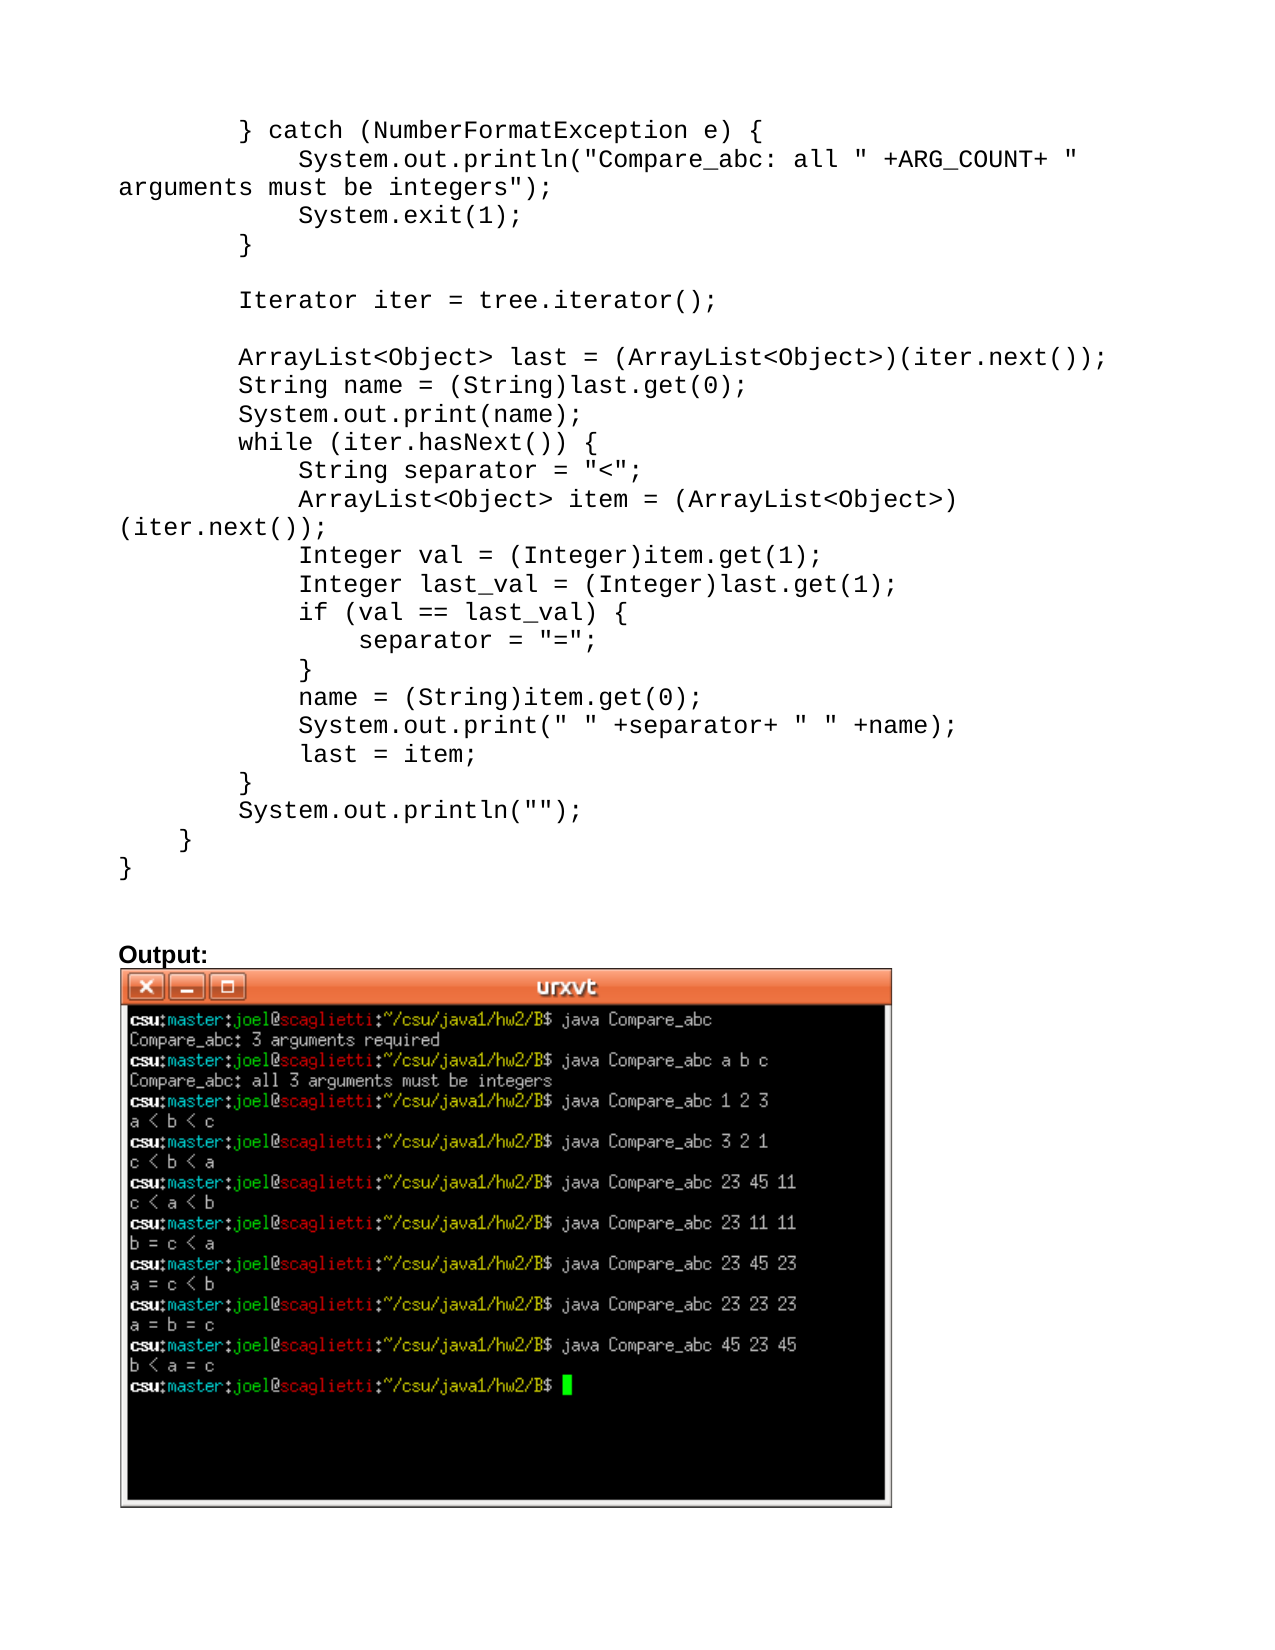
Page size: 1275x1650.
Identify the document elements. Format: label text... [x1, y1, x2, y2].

text System.exit(1); [118, 203, 1157, 231]
text System.out.println("Compare_abc: all " +ARG_COUNT+ " arguments must be integers"); [118, 146, 1157, 203]
text String name = (String)last.get(0); [118, 373, 1157, 401]
text ArrayList<Object> last = (ArrayList<Object>)(iter.next()); [118, 345, 1157, 373]
text System.out.print(name); [118, 401, 1157, 430]
text } catch (NumberFormatException e) { [118, 118, 1157, 146]
text Iterator iter = tree.iterator(); [118, 288, 1157, 316]
text } [118, 231, 1157, 260]
text Integer val = (Integer)item.get(1); [118, 543, 1157, 571]
text ArrayList<Object> item = (ArrayList<Object>)(iter.next()); [118, 486, 1157, 543]
text } [118, 855, 1157, 883]
text System.out.println(""); [118, 798, 1157, 826]
text Integer last_val = (Integer)last.get(1); [118, 571, 1157, 600]
text last = item; [118, 741, 1157, 770]
text } [118, 656, 1157, 685]
text System.out.print(" " +separator+ " " +name); [118, 713, 1157, 741]
text while (iter.hasNext()) { [118, 430, 1157, 458]
text separator = "="; [118, 628, 1157, 656]
text name = (String)item.get(0); [118, 685, 1157, 713]
text } [118, 826, 1157, 855]
text Output: [118, 940, 1157, 969]
picture [120, 968, 893, 1508]
text if (val == last_val) { [118, 600, 1157, 628]
text } [118, 770, 1157, 798]
text String separator = "<"; [118, 458, 1157, 486]
